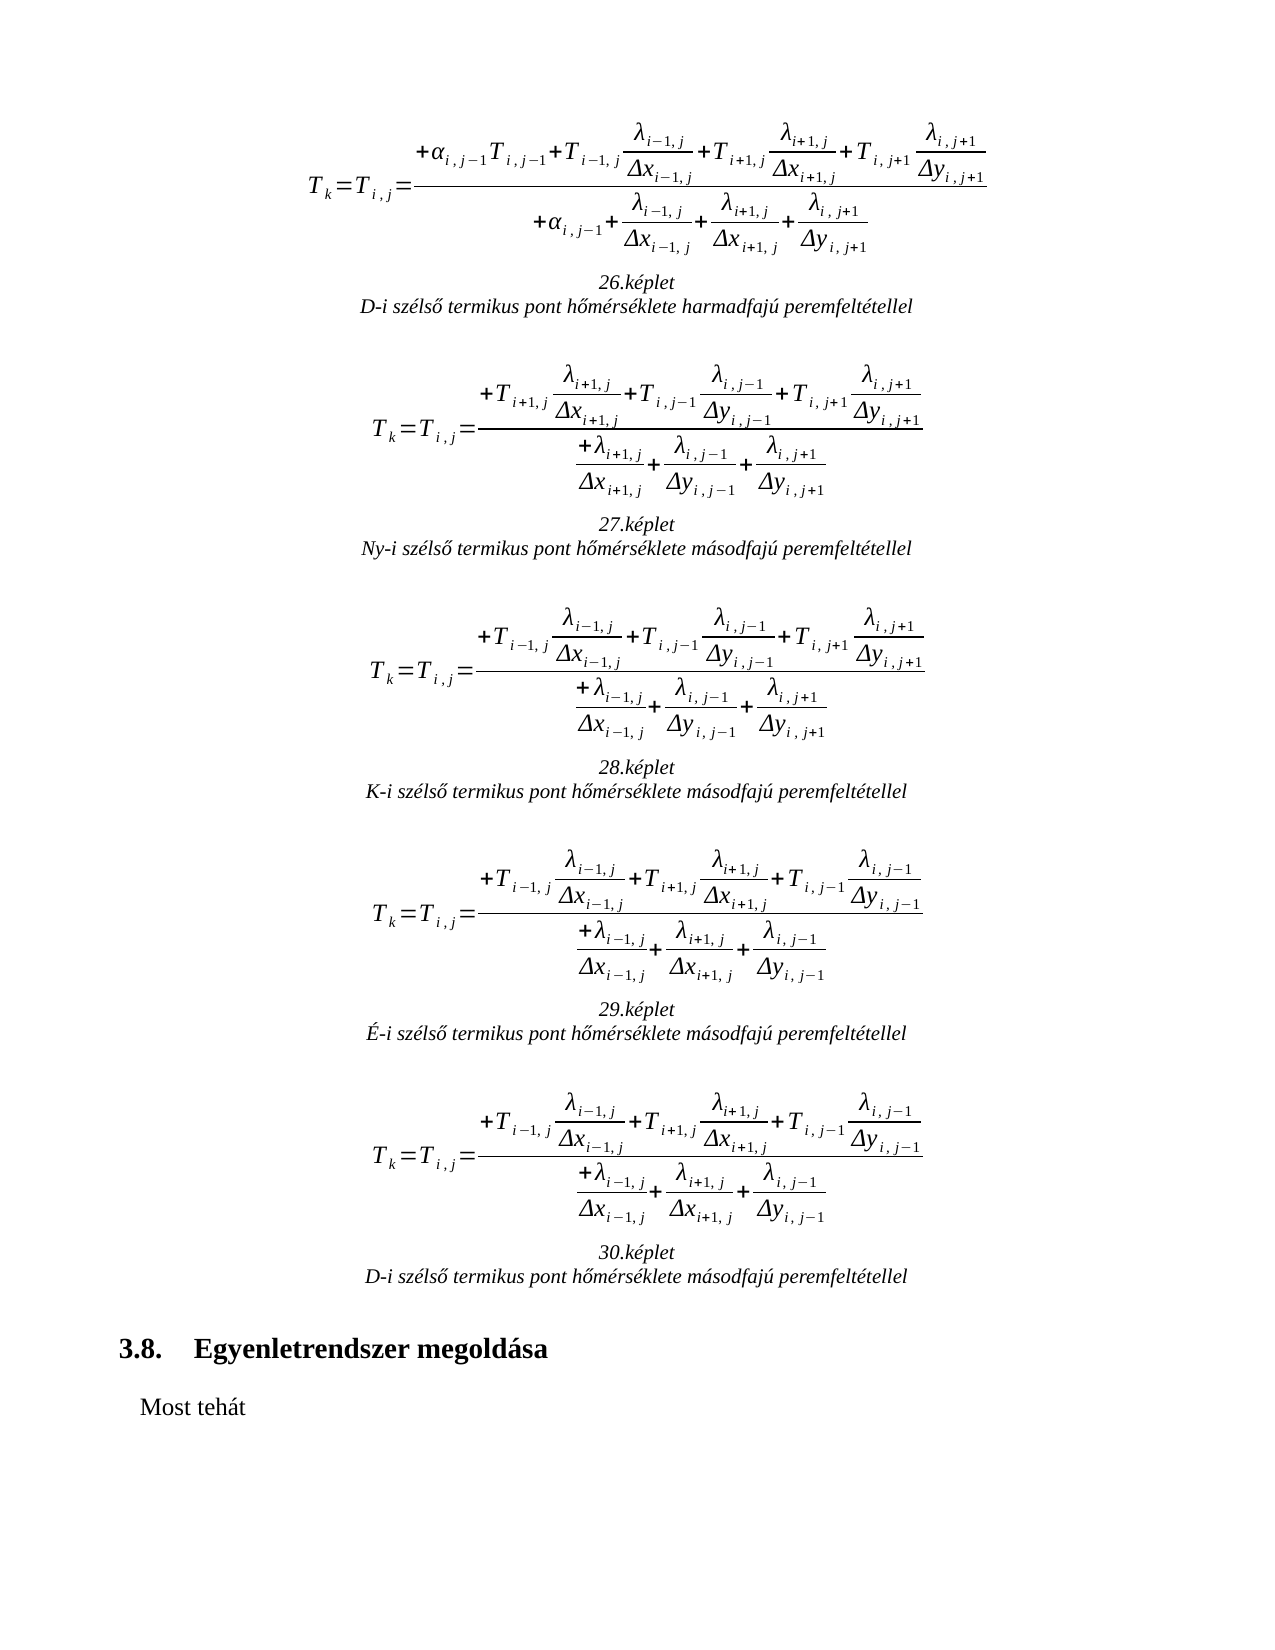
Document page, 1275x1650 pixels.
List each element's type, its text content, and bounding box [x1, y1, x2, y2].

subtitle 27.képlet [118, 512, 1156, 536]
subtitle 28.képlet [118, 755, 1156, 779]
subtitle 26.képlet [118, 270, 1156, 294]
subtitle Egyenletrendszer megoldása [118, 1331, 1156, 1364]
subtitle Most tehát [118, 1392, 1156, 1420]
subtitle D-i szélső termikus pont hőmérséklete harmadfajú peremfeltétellel [118, 294, 1156, 318]
subtitle K-i szélső termikus pont hőmérséklete másodfajú peremfeltétellel [118, 779, 1156, 803]
subtitle 29.képlet [118, 997, 1156, 1021]
subtitle 30.képlet [118, 1240, 1156, 1264]
subtitle É-i szélső termikus pont hőmérséklete másodfajú peremfeltétellel [118, 1021, 1156, 1045]
subtitle Ny-i szélső termikus pont hőmérséklete másodfajú peremfeltétellel [118, 536, 1156, 560]
subtitle D-i szélső termikus pont hőmérséklete másodfajú peremfeltétellel [118, 1264, 1156, 1288]
